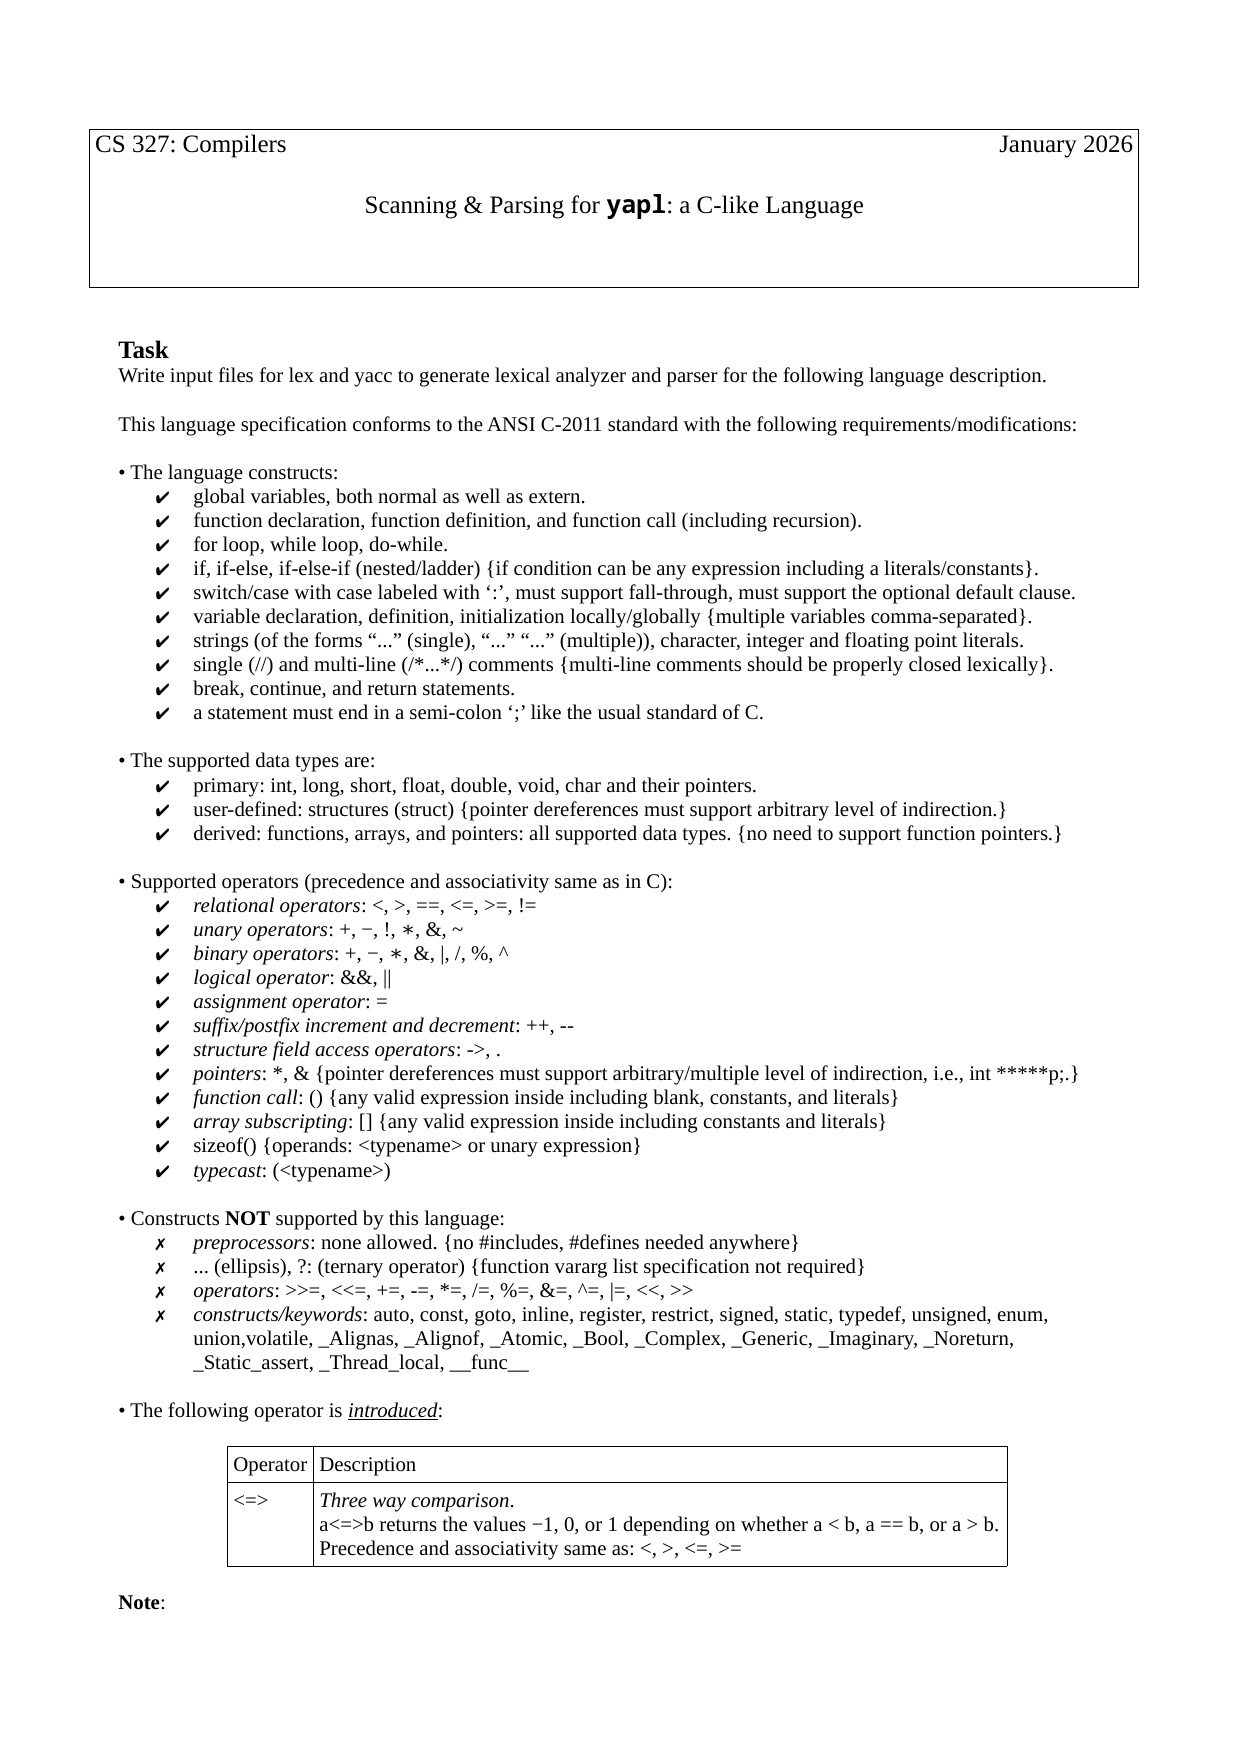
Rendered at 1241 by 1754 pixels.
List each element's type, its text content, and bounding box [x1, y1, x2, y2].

text • Supported operators (precedence and associativity same as in C): [118, 869, 1122, 893]
list if, if-else, if-else-if (nested/ladder) {if condition can be any expression including a literals/constants}. [156, 556, 1122, 580]
list sizeof() {operands: <typename> or unary expression} [156, 1133, 1122, 1157]
list derived: functions, arrays, and pointers: all supported data types. {no need to support function pointers.} [156, 821, 1122, 845]
list typecast: (<typename>) [156, 1157, 1122, 1182]
list structure field access operators: ->, . [156, 1037, 1122, 1061]
table_header Description [314, 1447, 1007, 1482]
list switch/case with case labeled with ‘:’, must support fall-through, must support the optional default clause. [156, 580, 1122, 604]
list preprocessors: none allowed. {no #includes, #defines needed anywhere} [156, 1230, 1122, 1254]
text Write input files for lex and yacc to generate lexical analyzer and parser for the following language description. [118, 363, 1122, 387]
list relational operators: <, >, ==, <=, >=, != [156, 893, 1122, 917]
list primary: int, long, short, float, double, void, char and their pointers. [156, 772, 1122, 797]
list variable declaration, definition, initialization locally/globally {multiple variables comma-separated}. [156, 604, 1122, 628]
list unary operators: +, −, !, ∗, &, ~ [156, 917, 1122, 941]
list function call: () {any valid expression inside including blank, constants, and literals} [156, 1085, 1122, 1109]
list user-defined: structures (struct) {pointer dereferences must support arbitrary level of indirection.} [156, 797, 1122, 821]
list operators: >>=, <<=, +=, -=, *=, /=, %=, &=, ^=, |=, <<, >> [156, 1278, 1122, 1302]
list assignment operator: = [156, 989, 1122, 1013]
list for loop, while loop, do-while. [156, 532, 1122, 556]
table_cell <=> [228, 1483, 313, 1566]
list suffix/postfix increment and decrement: ++, -- [156, 1013, 1122, 1037]
list a statement must end in a semi-colon ‘;’ like the usual standard of C. [156, 700, 1122, 724]
list logical operator: &&, || [156, 965, 1122, 989]
text • The supported data types are: [118, 748, 1122, 772]
text Task [118, 335, 1122, 363]
text • Constructs NOT supported by this language: [118, 1206, 1122, 1230]
list constructs/keywords: auto, const, goto, inline, register, restrict, signed, static, typedef, unsigned, enum, union,volatile, _Alignas, _Alignof, _Atomic, _Bool, _Complex, _Generic, _Imaginary, _Noreturn, _Static_assert, _Thread_local, __func__ [156, 1302, 1122, 1374]
list pointers: *, & {pointer dereferences must support arbitrary/multiple level of indirection, i.e., int *****p;.} [156, 1061, 1122, 1085]
list single (//) and multi-line (/*...*/) comments {multi-line comments should be properly closed lexically}. [156, 652, 1122, 676]
text This language specification conforms to the ANSI C-2011 standard with the following requirements/modifications: [118, 412, 1122, 436]
list strings (of the forms “...” (single), “...” “...” (multiple)), character, integer and floating point literals. [156, 628, 1122, 652]
list global variables, both normal as well as extern. [156, 484, 1122, 508]
list array subscripting: [] {any valid expression inside including constants and literals} [156, 1109, 1122, 1133]
table_header Operator [228, 1447, 313, 1482]
table_cell Three way comparison. a<=>b returns the values −1, 0, or 1 depending on whether a < b, a == b, or a > b. Precedence and associativity same as: <, >, <=, >= [314, 1483, 1007, 1566]
list binary operators: +, −, ∗, &, |, /, %, ^ [156, 941, 1122, 965]
text Note: [118, 1590, 1122, 1614]
text • The following operator is introduced: [118, 1398, 1122, 1422]
text • The language constructs: [118, 460, 1122, 484]
list ... (ellipsis), ?: (ternary operator) {function vararg list specification not required} [156, 1254, 1122, 1278]
list break, continue, and return statements. [156, 676, 1122, 700]
list function declaration, function definition, and function call (including recursion). [156, 508, 1122, 532]
